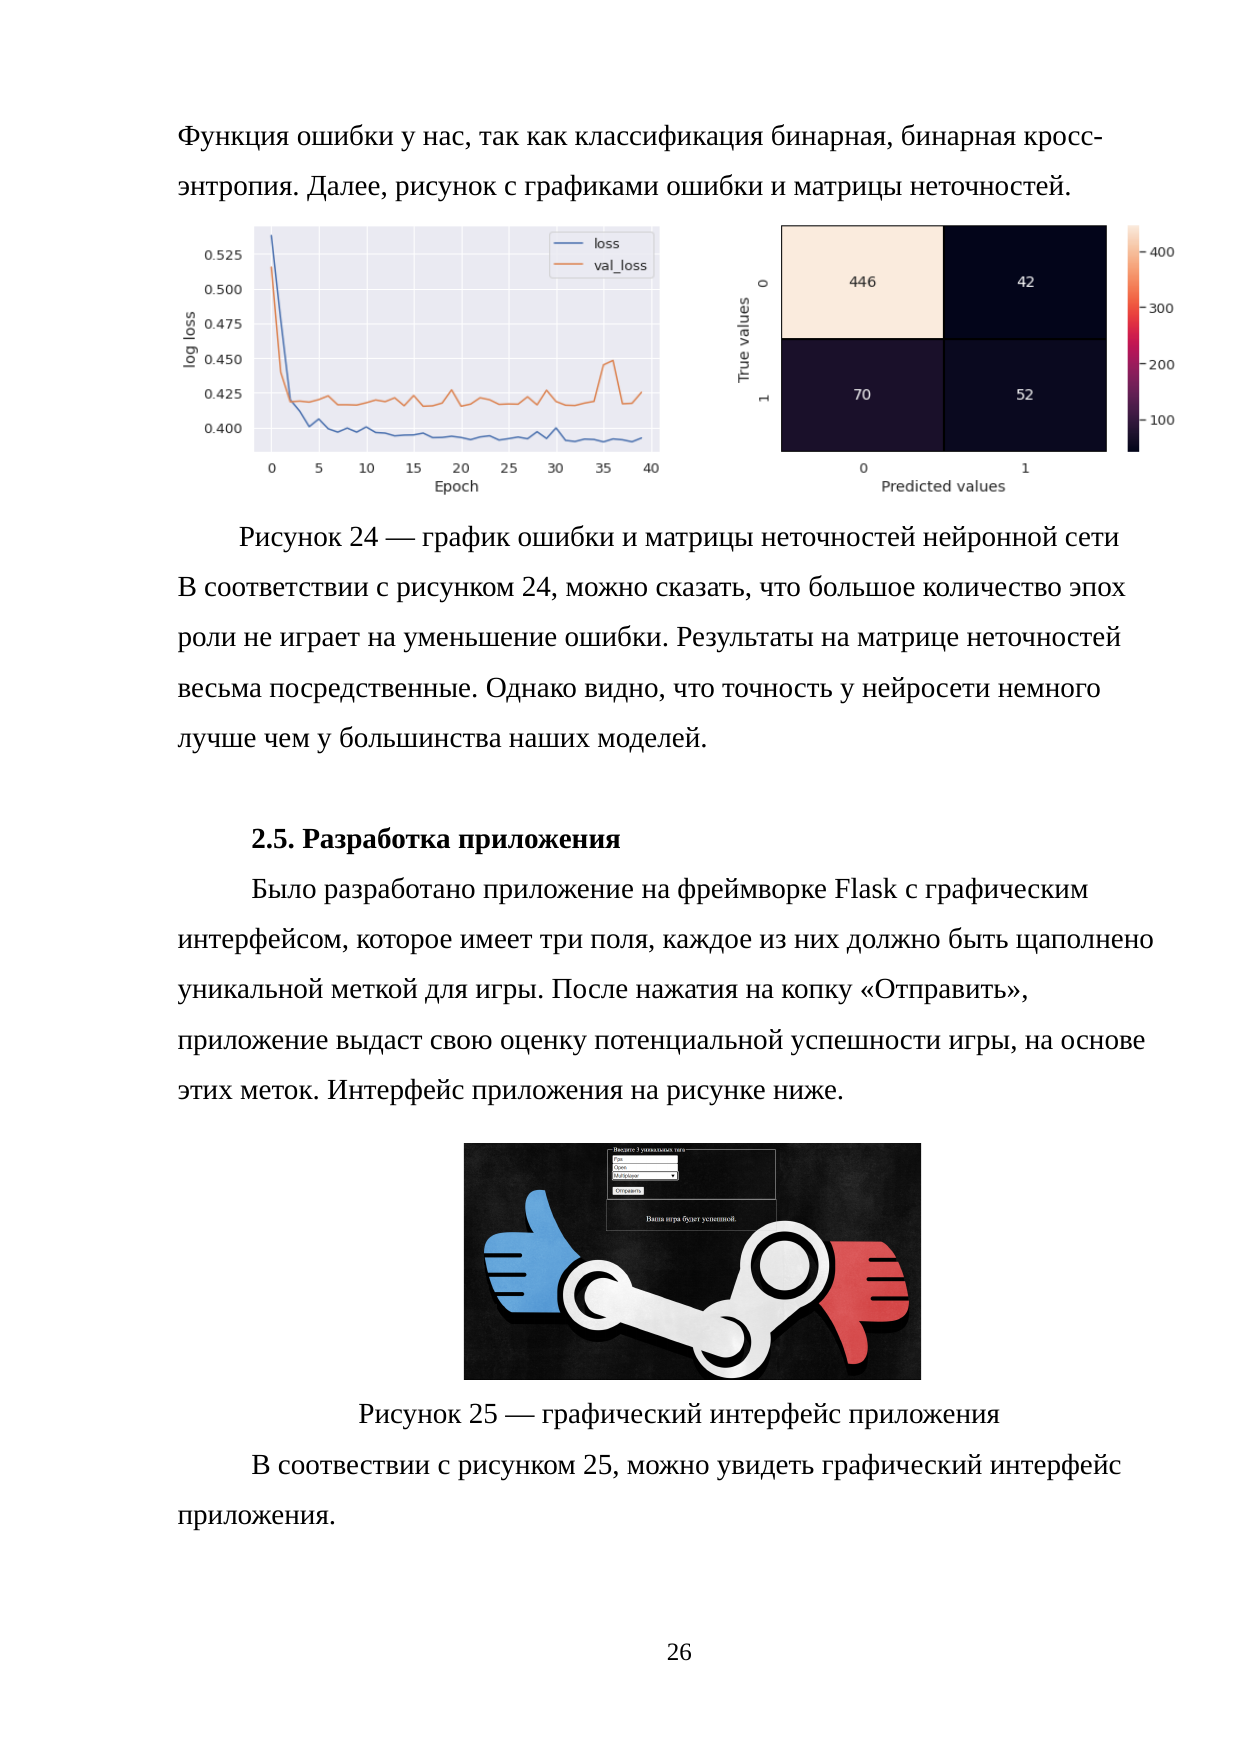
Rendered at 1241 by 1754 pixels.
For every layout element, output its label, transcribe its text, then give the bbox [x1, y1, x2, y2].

picture [731, 218, 1182, 502]
text Было разработано приложение на фреймворке Flask с графическим интерфейсом, которое имеет три поля, каждое из них должно быть щаполнено уникальной меткой для игры. После нажатия на копку «Отправить», приложение выдаст свою оценку потенциальной успешности игры, на основе этих меток. Интерфейс приложения на рисунке ниже. [177, 871, 1181, 1106]
text В соответствии с рисунком 24, можно сказать, что большое количество эпох роли не играет на уменьшение ошибки. Результаты на матрице неточностей весьма посредственные. Однако видно, что точность у нейросети немного лучше чем у большинства наших моделей. [177, 569, 1181, 754]
text В соотвествии с рисунком 25, можно увидеть графический интерфейс приложения. [177, 1447, 1181, 1531]
picture [463, 1143, 922, 1380]
picture [177, 218, 667, 502]
text Функция ошибки у нас, так как классификация бинарная, бинарная кросс-энтропия. Далее, рисунок с графиками ошибки и матрицы неточностей. [177, 118, 1181, 202]
text 2.5. Разработка приложения [177, 821, 1181, 854]
text Рисунок 24 — график ошибки и матрицы неточностей нейронной сети [177, 219, 1181, 552]
text Рисунок 25 — графический интерфейс приложения [177, 1123, 1181, 1430]
